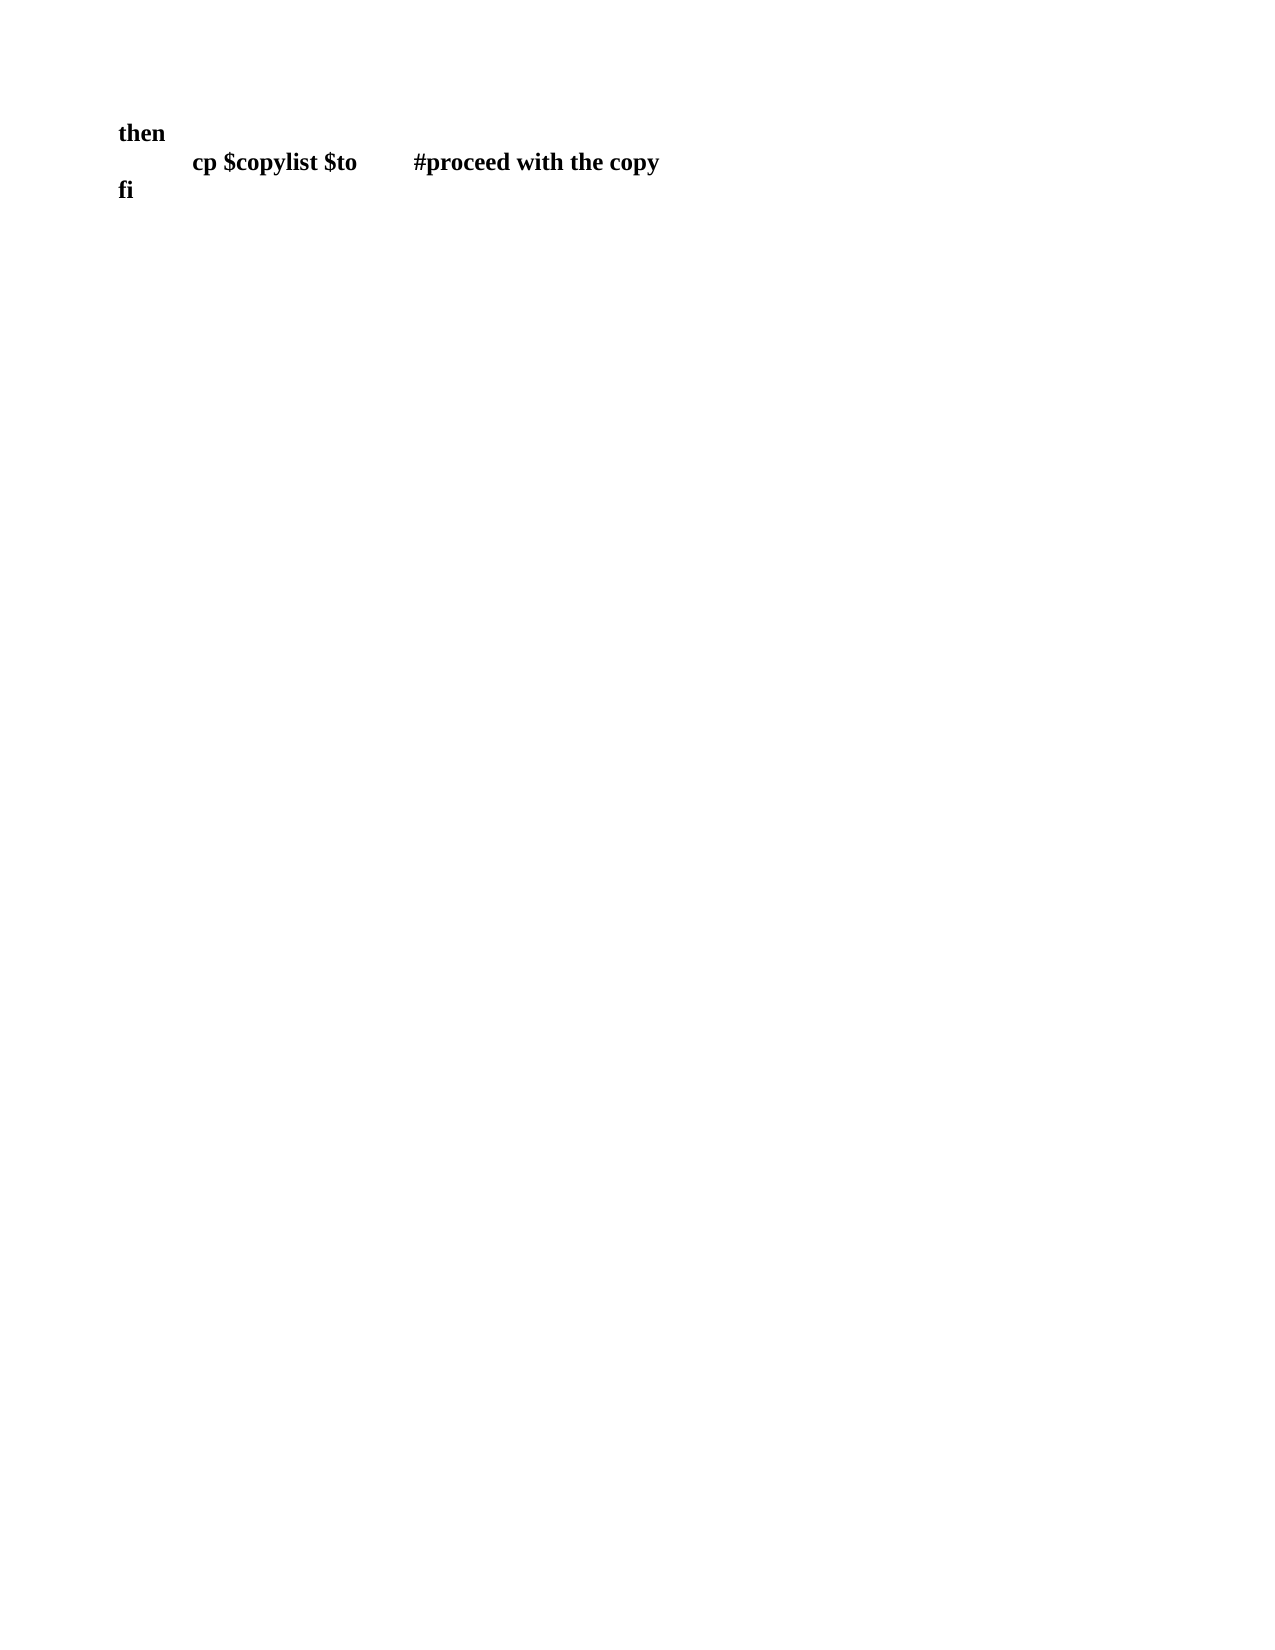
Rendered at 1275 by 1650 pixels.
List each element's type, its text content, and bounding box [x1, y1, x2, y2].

text fi [118, 176, 1157, 204]
text then [118, 118, 1157, 147]
text cp $copylist $to #proceed with the copy [118, 147, 1157, 176]
